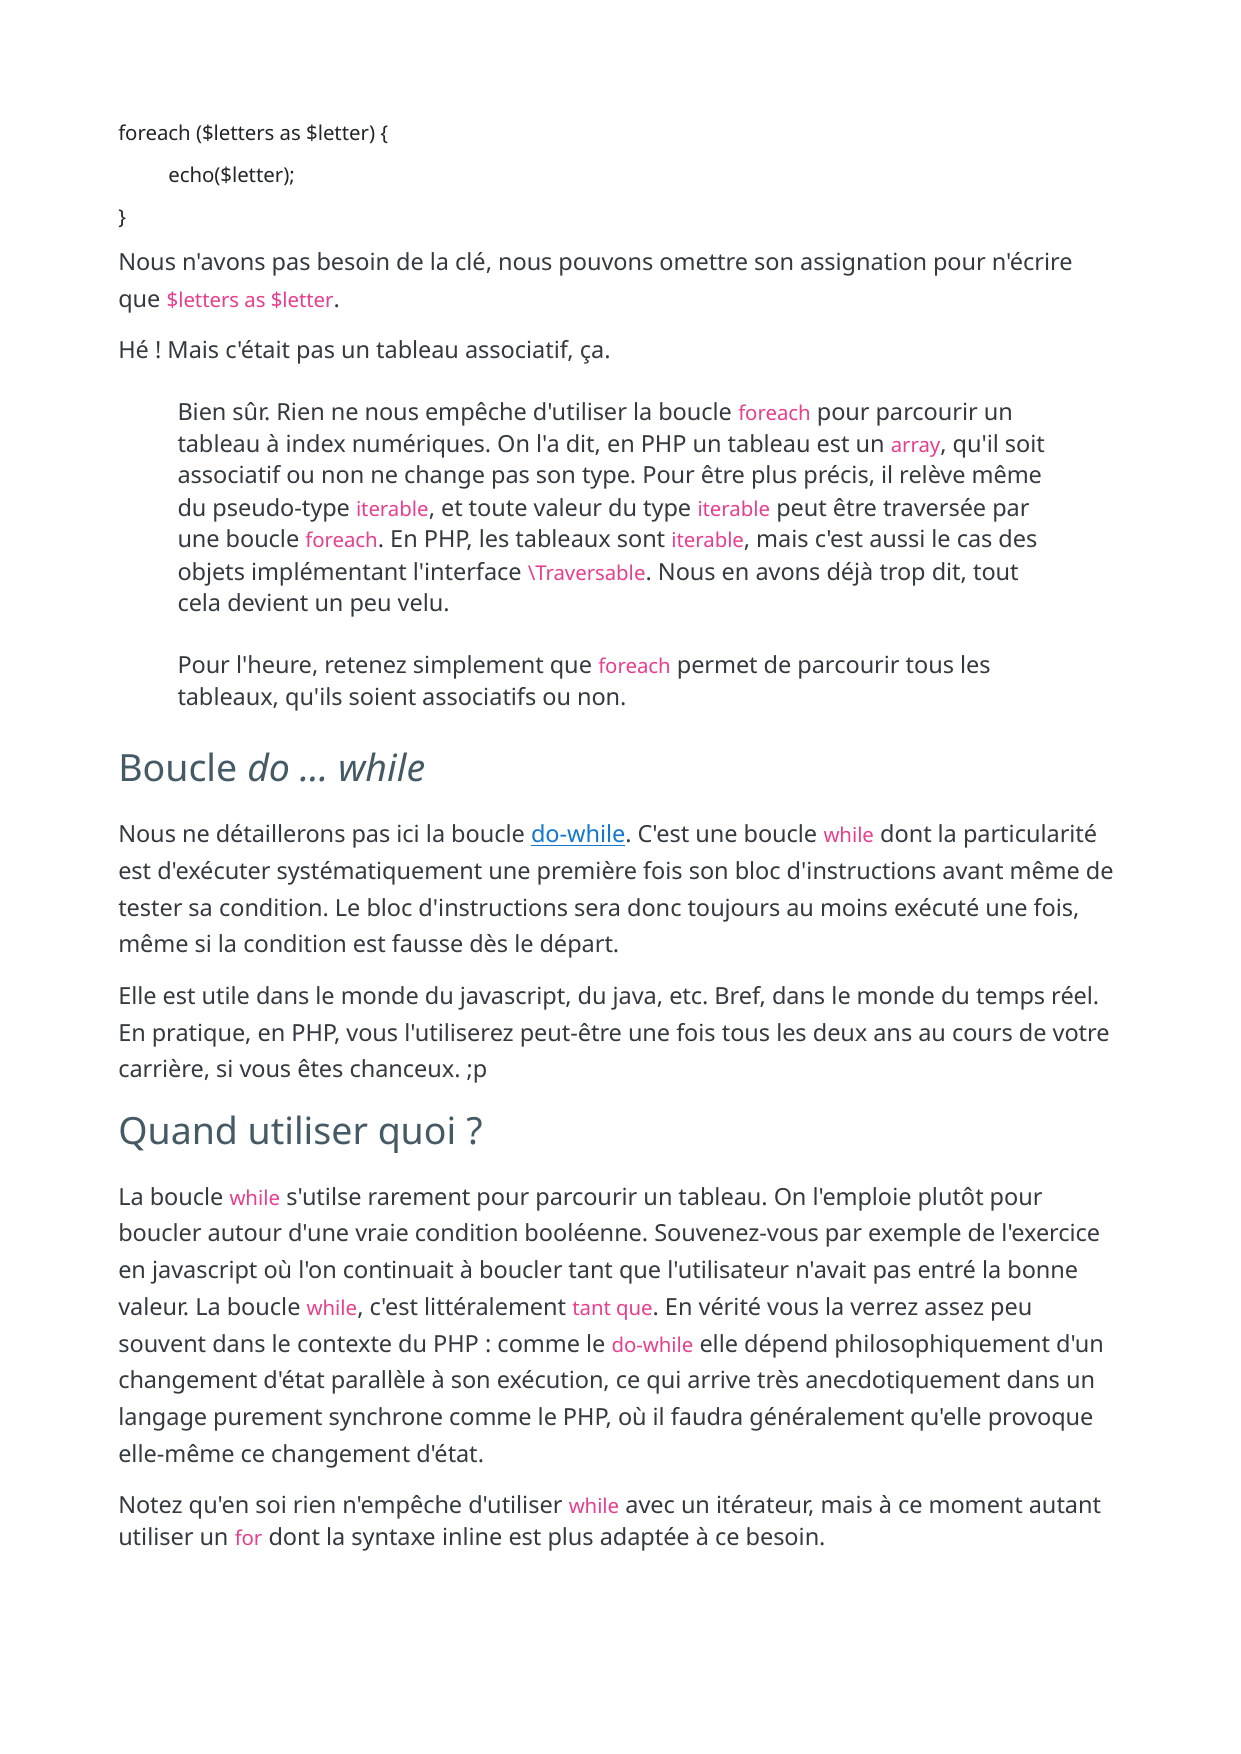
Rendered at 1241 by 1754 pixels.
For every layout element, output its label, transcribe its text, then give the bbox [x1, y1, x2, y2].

text Pour l'heure, retenez simplement que foreach permet de parcourir tous les tableaux, qu'ils soient associatifs ou non. [177, 648, 1063, 712]
subtitle Quand utiliser quoi ? [118, 1104, 1122, 1155]
text foreach ($letters as $letter) { [118, 118, 1122, 146]
text Notez qu'en soi rien n'empêche d'utiliser while avec un itérateur, mais à ce moment autant utiliser un for dont la syntaxe inline est plus adaptée à ce besoin. [118, 1489, 1122, 1553]
text } [118, 203, 1122, 231]
text La boucle while s'utilse rarement pour parcourir un tableau. On l'emploie plutôt pour boucler autour d'une vraie condition booléenne. Souvenez-vous par exemple de l'exercice en javascript où l'on continuait à boucler tant que l'utilisateur n'avait pas entré la bonne valeur. La boucle while, c'est littéralement tant que. En vérité vous la verrez assez peu souvent dans le contexte du PHP : comme le do-while elle dépend philosophiquement d'un changement d'état parallèle à son exécution, ce qui arrive très anecdotiquement dans un langage purement synchrone comme le PHP, où il faudra généralement qu'elle provoque elle-même ce changement d'état. [118, 1180, 1122, 1469]
text Nous n'avons pas besoin de la clé, nous pouvons omettre son assignation pour n'écrire que $letters as $letter. [118, 245, 1122, 314]
text echo($letter); [118, 160, 1122, 188]
text Hé ! Mais c'était pas un tableau associatif, ça. [118, 333, 1122, 365]
text Elle est utile dans le monde du javascript, du java, etc. Bref, dans le monde du temps réel. En pratique, en PHP, vous l'utiliserez peut-être une fois tous les deux ans au cours de votre carrière, si vous êtes chanceux. ;p [118, 979, 1122, 1085]
text Bien sûr. Rien ne nous empêche d'utiliser la boucle foreach pour parcourir un tableau à index numériques. On l'a dit, en PHP un tableau est un array, qu'il soit associatif ou non ne change pas son type. Pour être plus précis, il relève même du pseudo-type iterable, et toute valeur du type iterable peut être traversée par une boucle foreach. En PHP, les tableaux sont iterable, mais c'est aussi le cas des objets implémentant l'interface \Traversable. Nous en avons déjà trop dit, tout cela devient un peu velu. [177, 395, 1063, 619]
text Nous ne détaillerons pas ici la boucle do-while. C'est une boucle while dont la particularité est d'exécuter systématiquement une première fois son bloc d'instructions avant même de tester sa condition. Le bloc d'instructions sera donc toujours au moins exécuté une fois, même si la condition est fausse dès le départ. [118, 817, 1122, 960]
subtitle Boucle do ... while [118, 742, 1122, 793]
